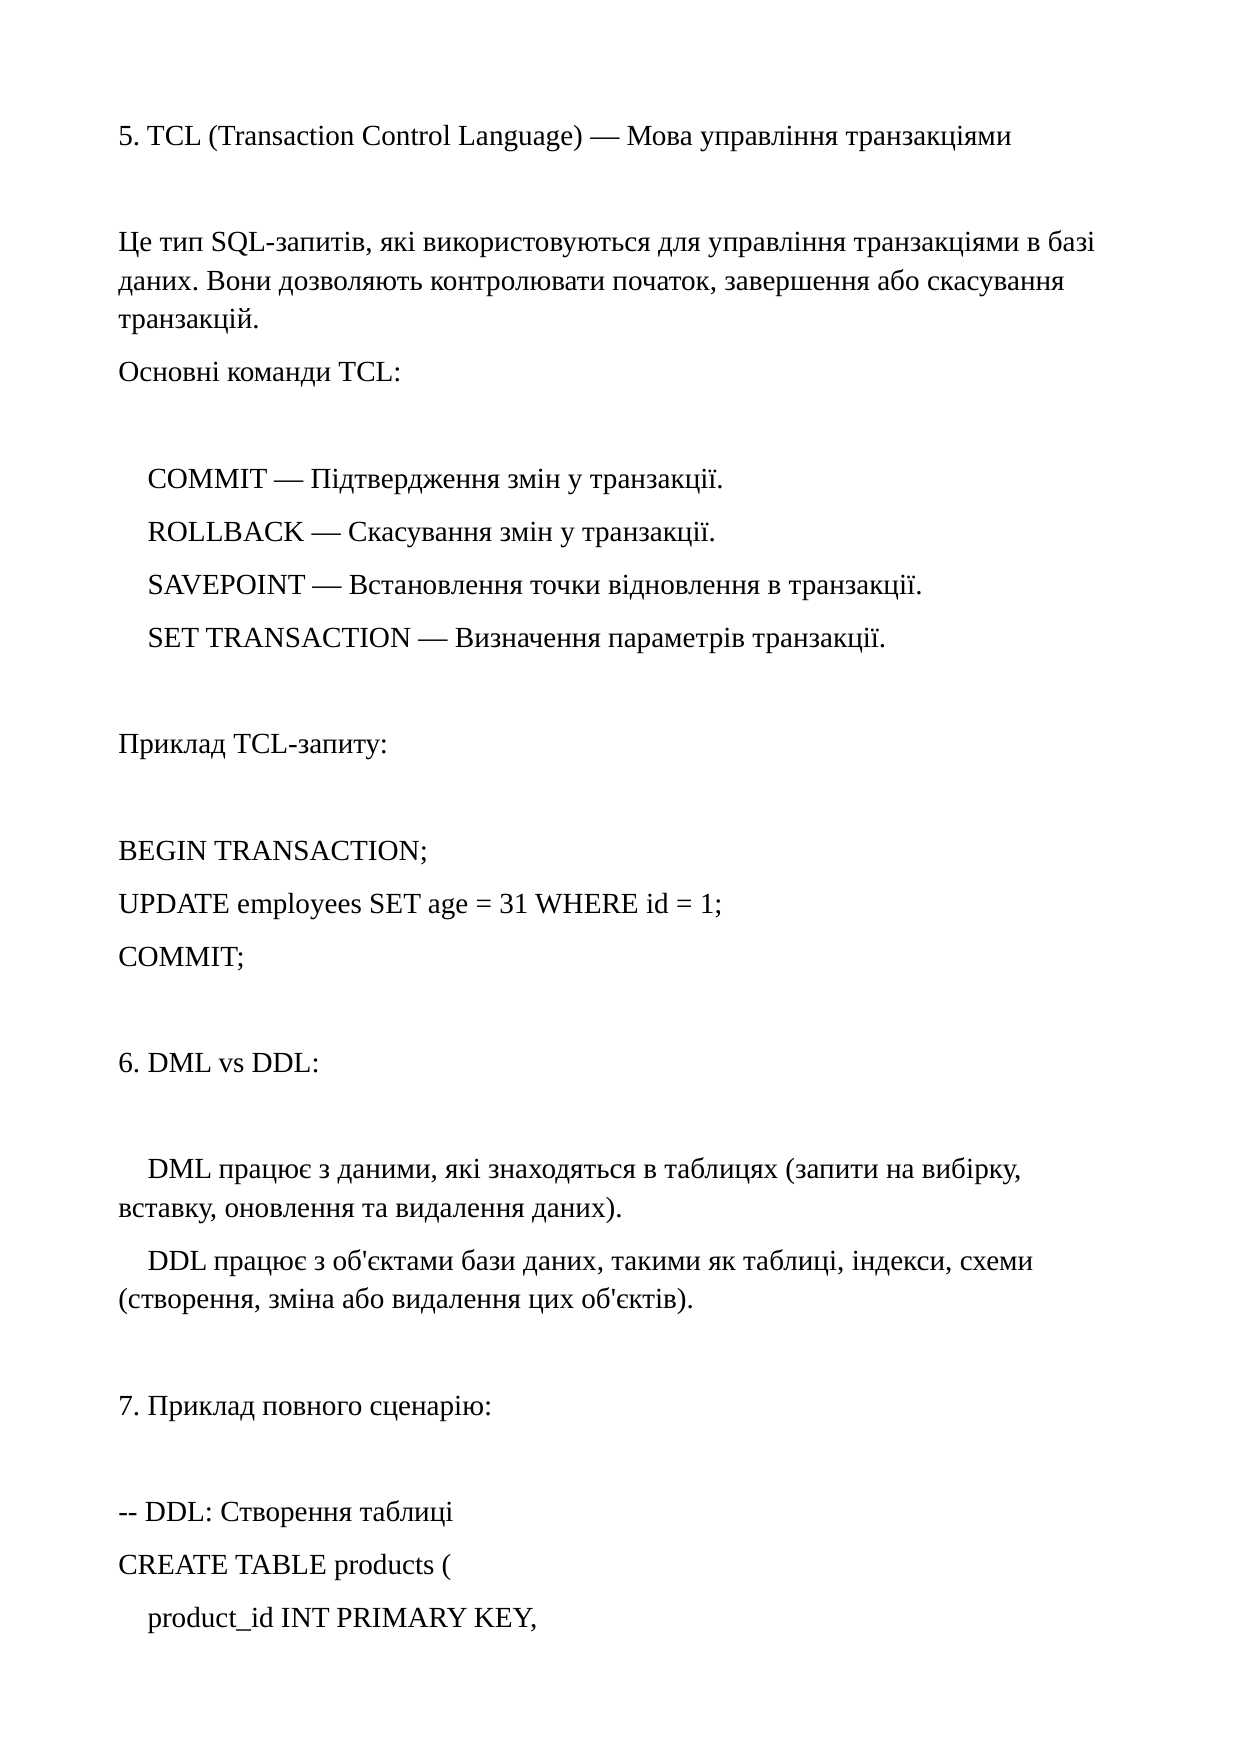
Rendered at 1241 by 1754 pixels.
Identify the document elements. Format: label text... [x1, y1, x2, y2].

text Це тип SQL-запитів, які використовуються для управління транзакціями в базі даних. Вони дозволяють контролювати початок, завершення або скасування транзакцій. [118, 224, 1122, 335]
text UPDATE employees SET age = 31 WHERE id = 1; [118, 886, 1122, 919]
text 6. DML vs DDL: [118, 1045, 1122, 1079]
text Приклад TCL-запиту: [118, 726, 1122, 760]
text product_id INT PRIMARY KEY, [118, 1600, 1122, 1634]
text DDL працює з об'єктами бази даних, такими як таблиці, індекси, схеми (створення, зміна або видалення цих об'єктів). [118, 1243, 1122, 1315]
text ROLLBACK — Скасування змін у транзакції. [118, 514, 1122, 547]
text COMMIT; [118, 939, 1122, 972]
text Основні команди TCL: [118, 354, 1122, 388]
text SET TRANSACTION — Визначення параметрів транзакції. [118, 620, 1122, 654]
text COMMIT — Підтвердження змін у транзакції. [118, 461, 1122, 494]
text 7. Приклад повного сценарію: [118, 1388, 1122, 1421]
text BEGIN TRANSACTION; [118, 833, 1122, 866]
text 5. TCL (Transaction Control Language) — Мова управління транзакціями [118, 118, 1122, 152]
text DML працює з даними, які знаходяться в таблицях (запити на вибірку, вставку, оновлення та видалення даних). [118, 1151, 1122, 1223]
text -- DDL: Створення таблиці [118, 1494, 1122, 1528]
text SAVEPOINT — Встановлення точки відновлення в транзакції. [118, 567, 1122, 601]
text CREATE TABLE products ( [118, 1547, 1122, 1581]
